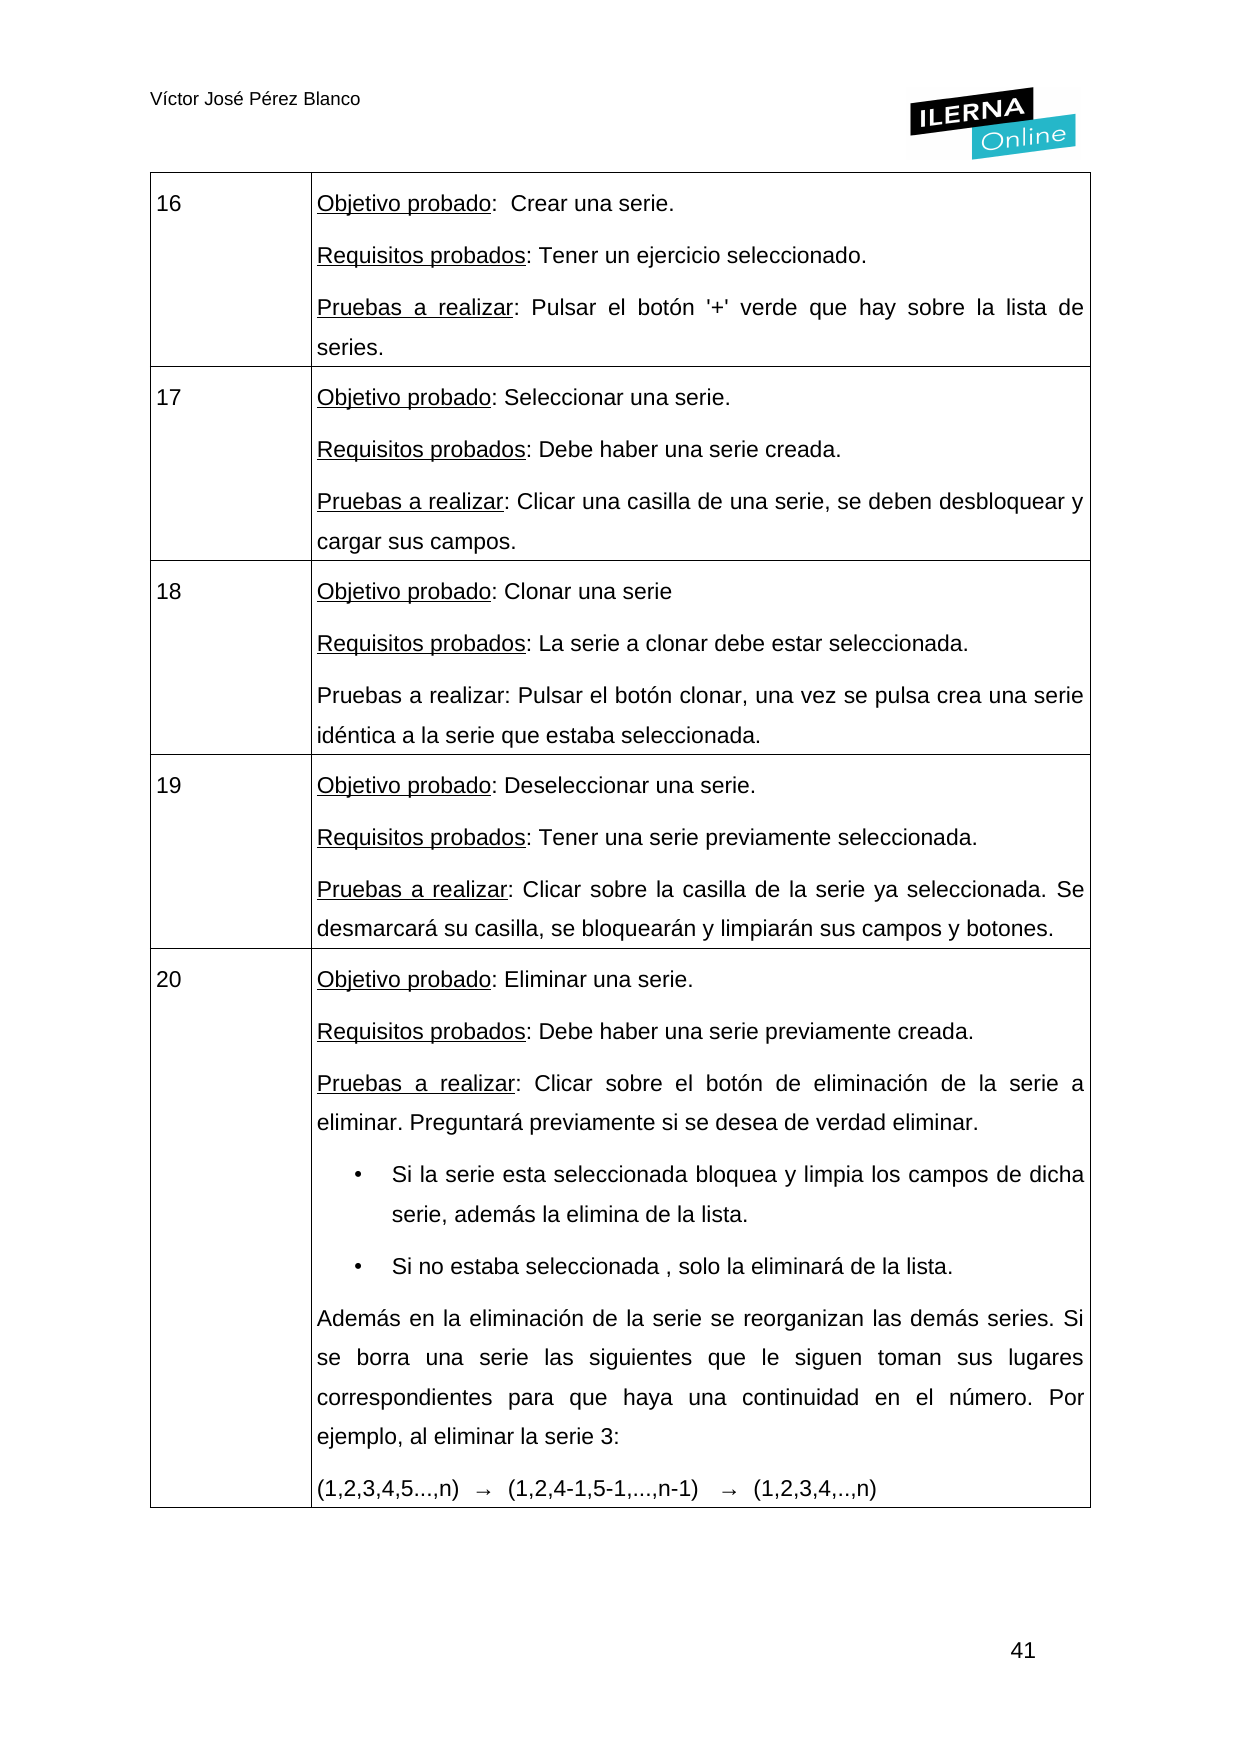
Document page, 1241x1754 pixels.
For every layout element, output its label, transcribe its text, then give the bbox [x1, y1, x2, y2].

picture [905, 87, 1082, 160]
table_cell Objetivo probado: Eliminar una serie. Requisitos probados: Debe haber una serie previamente creada. Pruebas a realizar: Clicar sobre el botón de eliminación de la serie a eliminar. Preguntará previamente si se desea de verdad eliminar. Si la serie esta seleccionada bloquea y limpia los campos de dicha serie, además la elimina de la lista. Si no estaba seleccionada , solo la eliminará de la lista. Además en la eliminación de la serie se reorganizan las demás series. Si se borra una serie las siguientes que le siguen toman sus lugares correspondientes para que haya una continuidad en el número. Por ejemplo, al eliminar la serie 3: (1,2,3,4,5...,n) → (1,2,4-1,5-1,...,n-1) → (1,2,3,4,..,n) [312, 949, 1090, 1507]
table_cell 20 [151, 949, 311, 1507]
table_cell Objetivo probado: Clonar una serie Requisitos probados: La serie a clonar debe estar seleccionada. Pruebas a realizar: Pulsar el botón clonar, una vez se pulsa crea una serie idéntica a la serie que estaba seleccionada. [312, 561, 1090, 754]
table_cell 16 [151, 173, 311, 366]
table_cell Objetivo probado: Deseleccionar una serie. Requisitos probados: Tener una serie previamente seleccionada. Pruebas a realizar: Clicar sobre la casilla de la serie ya seleccionada. Se desmarcará su casilla, se bloquearán y limpiarán sus campos y botones. [312, 755, 1090, 947]
table_cell Objetivo probado: Crear una serie. Requisitos probados: Tener un ejercicio seleccionado. Pruebas a realizar: Pulsar el botón '+' verde que hay sobre la lista de series. [312, 173, 1090, 366]
table_cell 18 [151, 561, 311, 754]
table_cell 19 [151, 755, 311, 947]
table_cell Objetivo probado: Seleccionar una serie. Requisitos probados: Debe haber una serie creada. Pruebas a realizar: Clicar una casilla de una serie, se deben desbloquear y cargar sus campos. [312, 367, 1090, 560]
table_cell 17 [151, 367, 311, 560]
